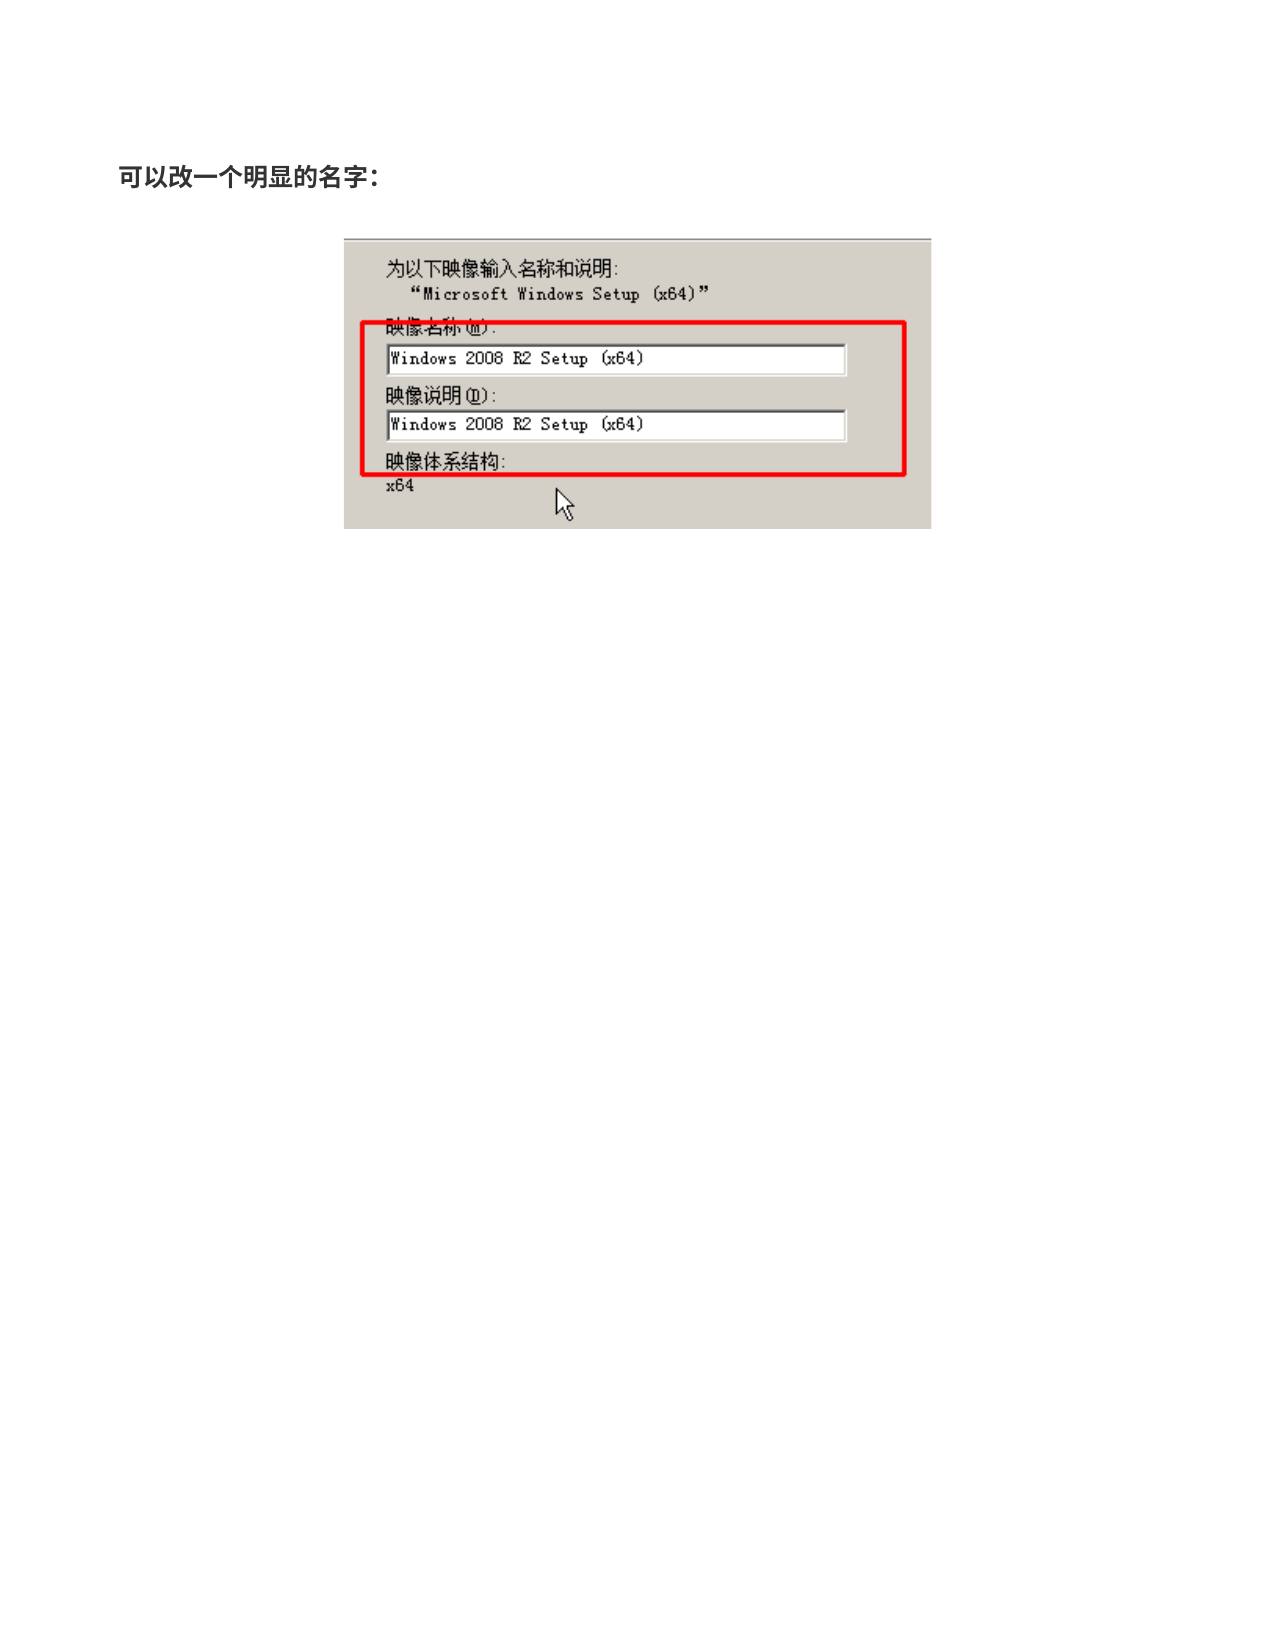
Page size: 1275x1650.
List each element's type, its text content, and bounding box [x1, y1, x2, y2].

text 可以改一个明显的名字： [118, 157, 1157, 193]
picture [343, 232, 932, 529]
